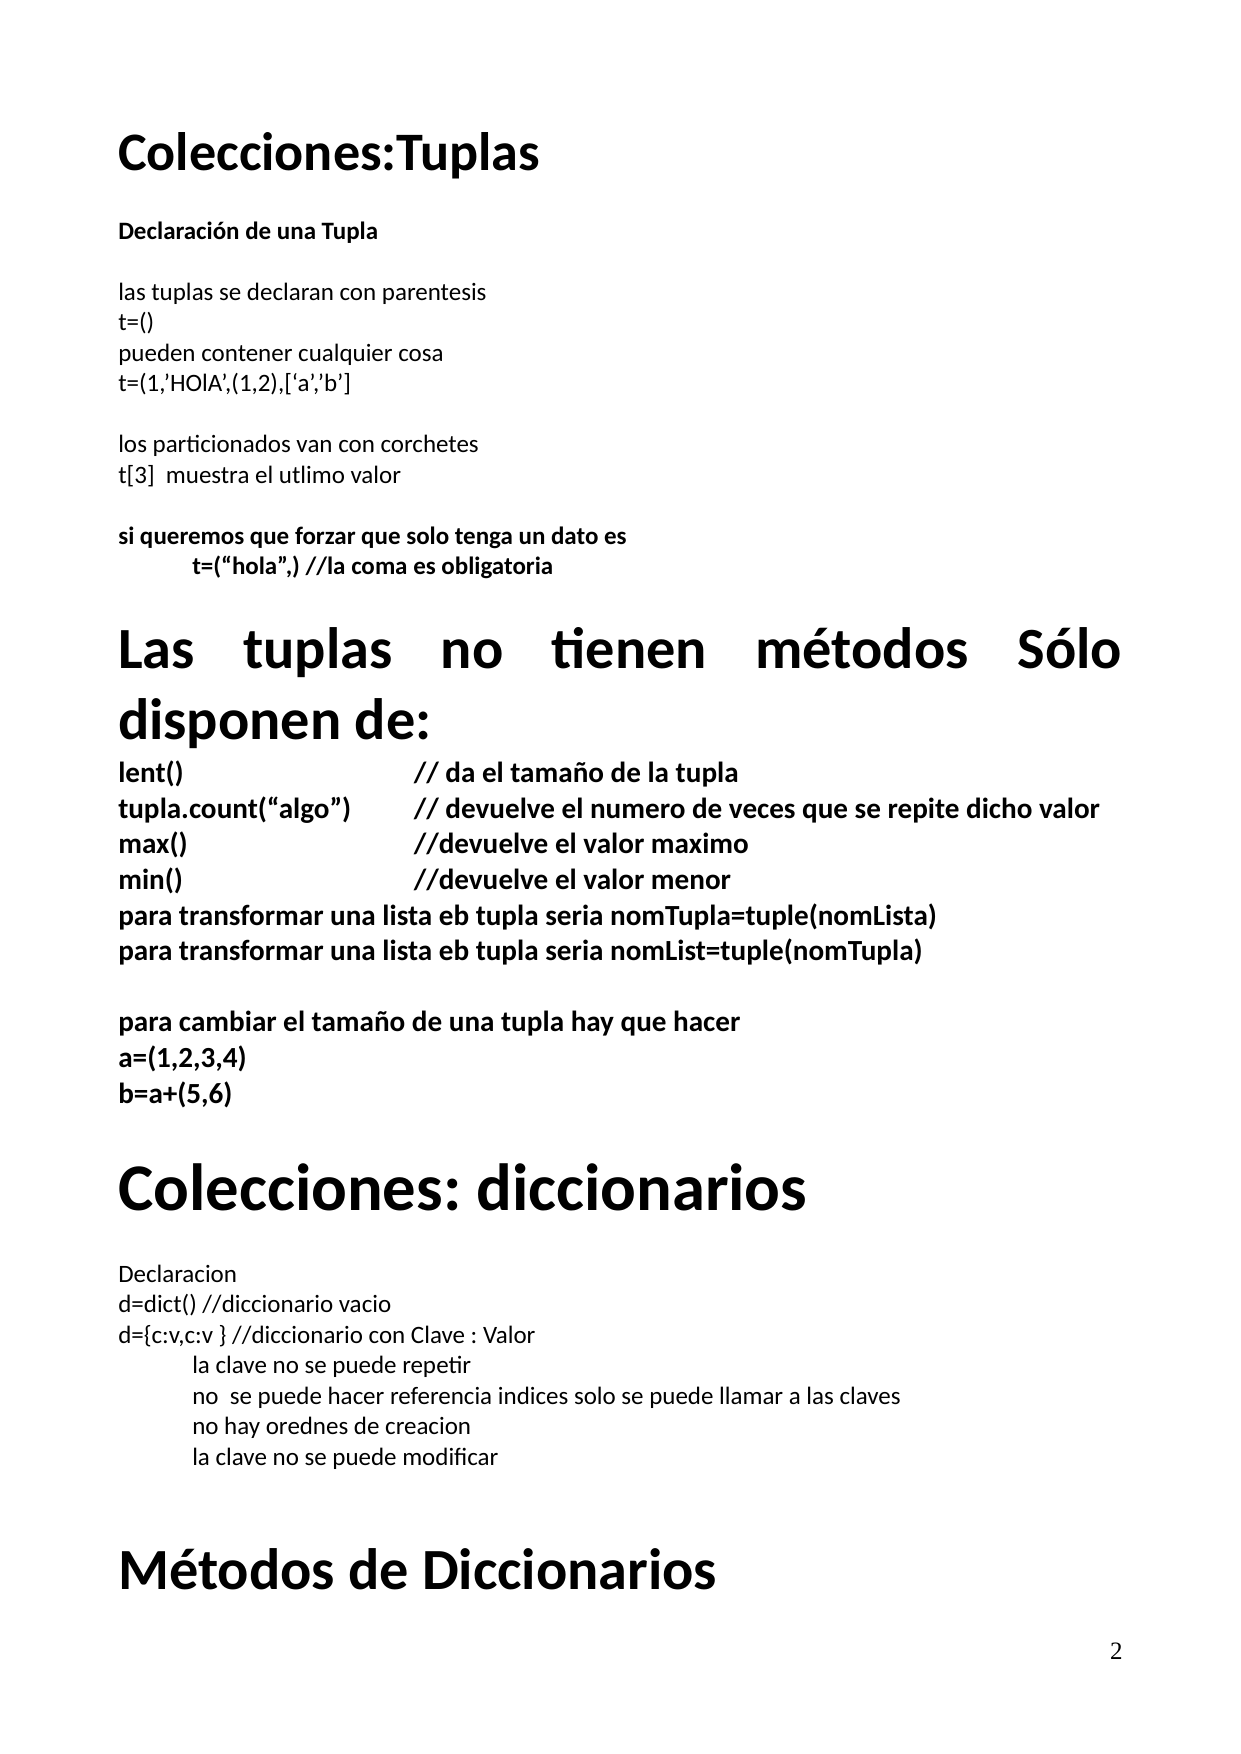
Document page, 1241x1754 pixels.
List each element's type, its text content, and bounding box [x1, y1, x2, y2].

text la clave no se puede modificar [118, 1441, 1122, 1471]
text no hay orednes de creacion [118, 1410, 1122, 1441]
text d=dict() //diccionario vacio [118, 1288, 1122, 1319]
text t=(“hola”,) //la coma es obligatoria [118, 551, 1122, 581]
text a=(1,2,3,4) [118, 1039, 1122, 1075]
text Colecciones: diccionarios [118, 1146, 1122, 1227]
text t=(1,’HOlA’,(1,2),[‘a’,’b’] [118, 367, 1122, 398]
text para cambiar el tamaño de una tupla hay que hacer [118, 1003, 1122, 1039]
text t[3] muestra el utlimo valor [118, 459, 1122, 489]
text b=a+(5,6) [118, 1075, 1122, 1110]
text Colecciones:Tuplas [118, 118, 1122, 184]
text no se puede hacer referencia indices solo se puede llamar a las claves [118, 1380, 1122, 1410]
text las tuplas se declaran con parentesis [118, 276, 1122, 306]
text t=() [118, 306, 1122, 337]
text pueden contener cualquier cosa [118, 337, 1122, 367]
text Declaración de una Tupla [118, 215, 1122, 245]
text los particionados van con corchetes [118, 428, 1122, 459]
text tupla.count(“algo”) // devuelve el numero de veces que se repite dicho valor [118, 790, 1122, 825]
text max() //devuelve el valor maximo [118, 825, 1122, 861]
text Declaracion [118, 1258, 1122, 1288]
text min() //devuelve el valor menor [118, 861, 1122, 897]
text d={c:v,c:v } //diccionario con Clave : Valor [118, 1319, 1122, 1349]
text Métodos de Diccionarios [118, 1532, 1122, 1604]
text si queremos que forzar que solo tenga un dato es [118, 520, 1122, 551]
text la clave no se puede repetir [118, 1349, 1122, 1380]
text para transformar una lista eb tupla seria nomList=tuple(nomTupla) [118, 932, 1122, 968]
text para transformar una lista eb tupla seria nomTupla=tuple(nomLista) [118, 897, 1122, 932]
text lent() // da el tamaño de la tupla [118, 754, 1122, 790]
text Las tuplas no tienen métodos Sólo disponen de: [118, 612, 1122, 754]
